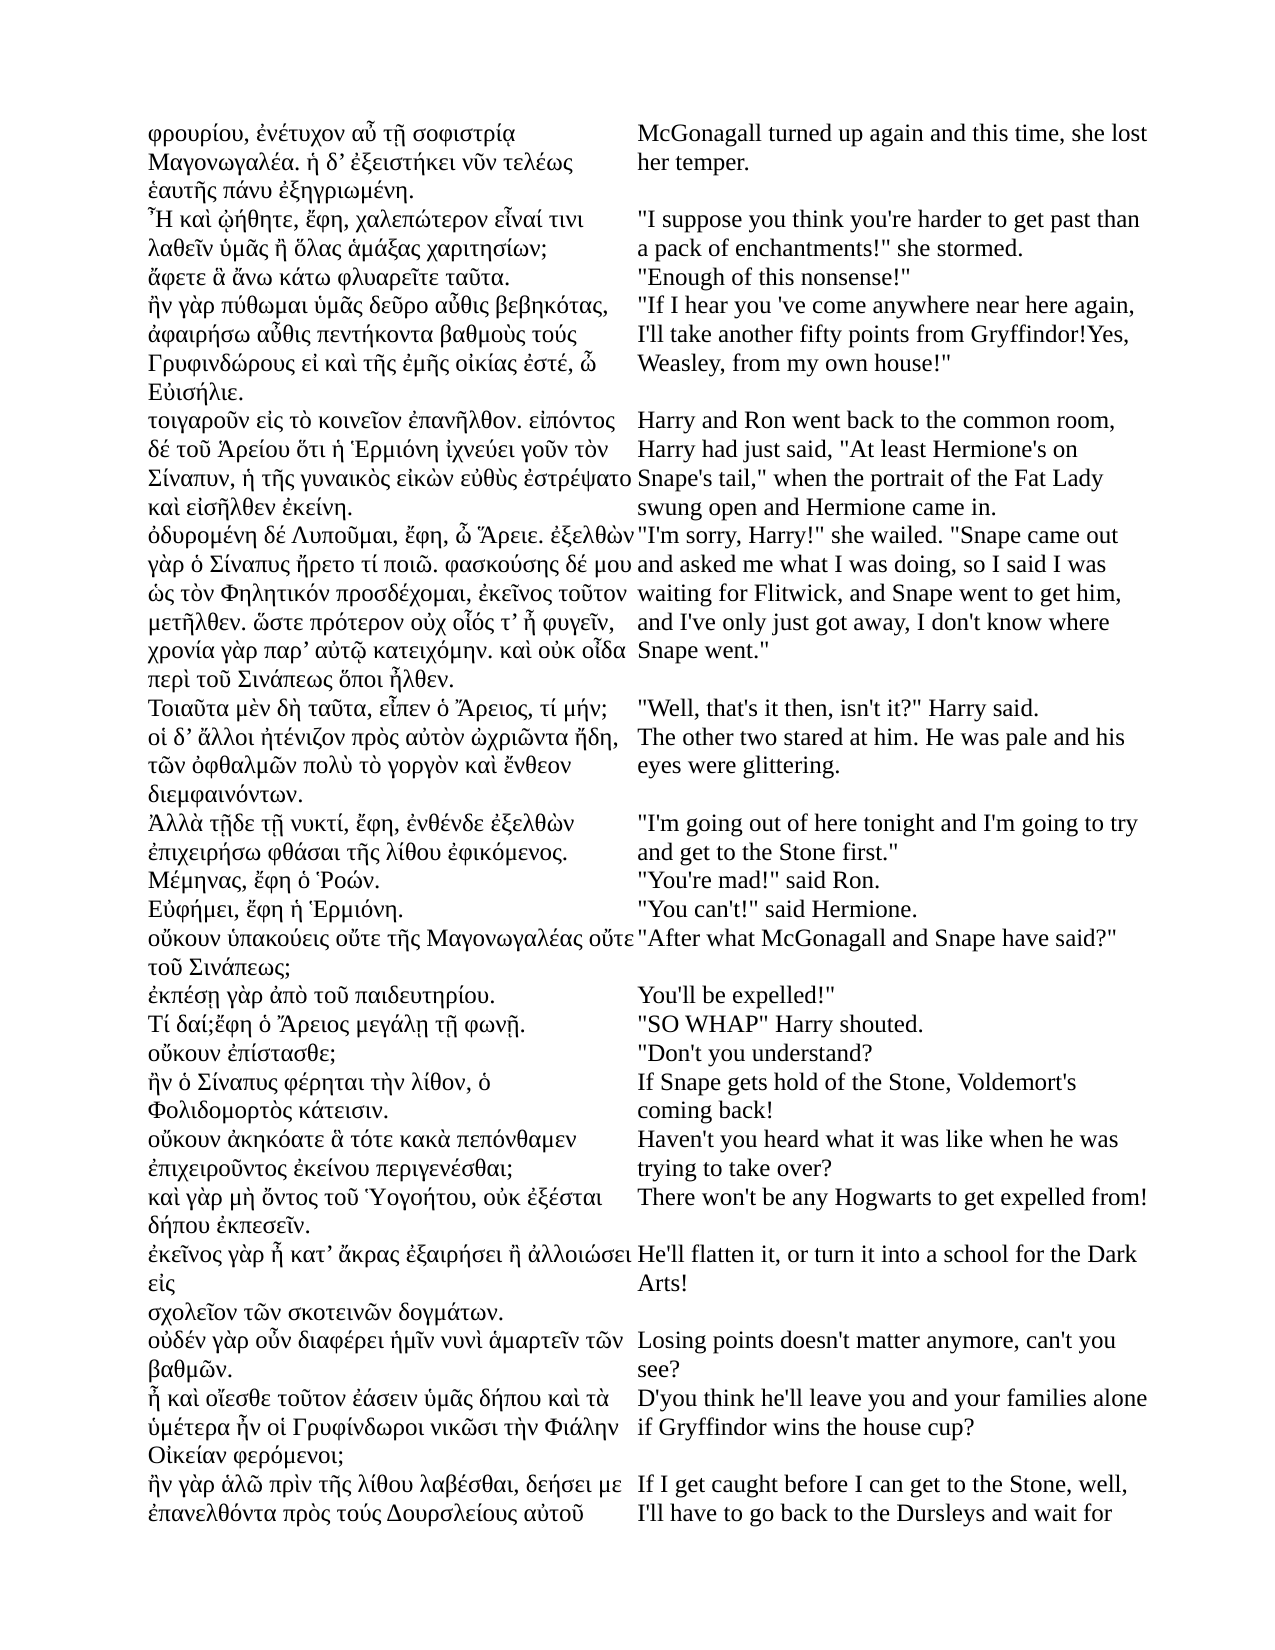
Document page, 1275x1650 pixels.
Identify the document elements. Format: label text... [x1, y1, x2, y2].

table_cell "You're mad!" said Ron. [637, 866, 1157, 894]
table_cell "After what McGonagall and Snape have said?" [637, 923, 1157, 981]
table_cell "SO WHAP" Harry shouted. [637, 1009, 1157, 1038]
table_cell οὐδέν γὰρ οὖν διαφέρει ἡμῖν νυνὶ ἁμαρτεῖν τῶν βαθμῶν. [148, 1326, 637, 1383]
table_cell "Enough of this nonsense!" [637, 262, 1157, 291]
table_cell Τί δαί;ἔφη ὁ Ἄρειος μεγάλῃ τῇ φωνῇ. [148, 1009, 637, 1038]
table_cell τοιγαροῦν εἰς τὸ κοινεῖον ἐπανῆλθον. εἰπόντος δέ τοῦ Ἁρείου ὅτι ἡ Ἑρμιόνη ἰχνεύει γοῦν τὸν Σίναπυν, ἡ τῆς γυναικὸς εἰκὼν εὐθὺς ἐστρέψατο καὶ εἰσῆλθεν ἐκείνη. [148, 406, 637, 521]
table_cell D'you think he'll leave you and your families alone if Gryffindor wins the house cup? [637, 1383, 1157, 1469]
table_cell ἦ καὶ οἴεσθε τοῦτον ἐάσειν ὑμᾶς δήπου καὶ τὰ ὑμέτερα ἦν οἱ Γρυφίνδωροι νικῶσι τὴν Φιάλην Οἰκείαν φερόμενοι; [148, 1383, 637, 1469]
table_cell You'll be expelled!" [637, 981, 1157, 1009]
table_cell "I'm going out of here tonight and I'm going to try and get to the Stone first." [637, 808, 1157, 866]
table_cell "I suppose you think you're harder to get past than a pack of enchantments!" she stormed. [637, 204, 1157, 262]
table_cell ἐκπέσῃ γὰρ ἀπὸ τοῦ παιδευτηρίου. [148, 981, 637, 1009]
table_cell οἱ δ’ ἄλλοι ἠτένιζον πρὸς αὐτὸν ὠχριῶντα ἤδη, τῶν ὀφθαλμῶν πολὺ τὸ γοργὸν καὶ ἔνθεον διεμφαινόντων. [148, 722, 637, 808]
table_cell "Don't you understand? [637, 1038, 1157, 1067]
table_cell Τοιαῦτα μὲν δὴ ταῦτα, εἶπεν ὁ Ἄρειος, τί μήν; [148, 693, 637, 722]
table_cell ἢν ὁ Σίναπυς φέρηται τὴν λίθον, ὁ Φολιδομορτὸς κάτεισιν. [148, 1067, 637, 1124]
table_cell οὔκουν ἐπίστασθε; [148, 1038, 637, 1067]
table_cell Losing points doesn't matter anymore, can't you see? [637, 1326, 1157, 1383]
table_cell καὶ γὰρ μὴ ὄντος τοῦ Ὑογοήτου, οὐκ ἐξέσται δήπου ἐκπεσεῖν. [148, 1182, 637, 1239]
table_cell Ἀλλὰ τῇδε τῇ νυκτί, ἔφη, ἐνθένδε ἐξελθὼν ἐπιχειρήσω φθάσαι τῆς λίθου ἐφικόμενος. [148, 808, 637, 866]
table_cell Ἦ καὶ ᾠήθητε, ἔφη, χαλεπώτερον εἶναί τινι λαθεῖν ὑμᾶς ἢ ὅλας ἁμάξας χαριτησίων; [148, 204, 637, 262]
table_cell There won't be any Hogwarts to get expelled from! [637, 1182, 1157, 1239]
table_cell He'll flatten it, or turn it into a school for the Dark Arts! [637, 1239, 1157, 1326]
table_cell "You can't!" said Hermione. [637, 894, 1157, 923]
table_cell "I'm sorry, Harry!" she wailed. "Snape came out and asked me what I was doing, so I said I was waiting for Flitwick, and Snape went to get him, and I've only just got away, I don't know where Snape went." [637, 521, 1157, 693]
table_cell ὀδυρομένη δέ Λυποῦμαι, ἔφη, ὦ Ἅρειε. ἐξελθὼν γὰρ ὁ Σίναπυς ἤρετο τί ποιῶ. φασκούσης δέ μου ὡς τὸν Φηλητικόν προσδέχομαι, ἐκεῖνος τοῦτον μετῆλθεν. ὥστε πρότερον οὐχ οἷός τ’ ἦ φυγεῖν, χρονία γὰρ παρ’ αὐτῷ κατειχόμην. καὶ οὐκ οἶδα περὶ τοῦ Σινάπεως ὅποι ἦλθεν. [148, 521, 637, 693]
table_cell φρουρίου, ἐνέτυχον αὖ τῇ σοφιστρίᾳ Μαγονωγαλέα. ἡ δ’ ἐξειστήκει νῦν τελέως ἑαυτῆς πάνυ ἐξηγριωμένη. [148, 118, 637, 204]
table_cell ἄφετε ἃ ἄνω κάτω φλυαρεῖτε ταῦτα. [148, 262, 637, 291]
table_cell Harry and Ron went back to the common room, Harry had just said, "At least Hermione's on Snape's tail," when the portrait of the Fat Lady swung open and Hermione came in. [637, 406, 1157, 521]
table_cell ἐκεῖνος γὰρ ἦ κατ’ ἄκρας ἐξαιρήσει ἢ ἀλλοιώσει εἰς σχολεῖον τῶν σκοτεινῶν δογμάτων. [148, 1239, 637, 1326]
table_cell Εὐφήμει, ἔφη ἡ Ἑρμιόνη. [148, 894, 637, 923]
table_cell οὔκουν ἀκηκόατε ἃ τότε κακὰ πεπόνθαμεν ἐπιχειροῦντος ἐκείνου περιγενέσθαι; [148, 1124, 637, 1182]
table_cell ἢν γὰρ ἁλῶ πρὶν τῆς λίθου λαβέσθαι, δεήσει με ἐπανελθόντα πρὸς τούς Δουρσλείους αὐτοῦ [148, 1469, 637, 1527]
table_cell οὔκουν ὑπακούεις οὔτε τῆς Μαγονωγαλέας οὔτε τοῦ Σινάπεως; [148, 923, 637, 981]
table_cell Haven't you heard what it was like when he was trying to take over? [637, 1124, 1157, 1182]
table_cell ἢν γὰρ πύθωμαι ὑμᾶς δεῦρο αὖθις βεβηκότας, ἀφαιρήσω αὖθις πεντήκοντα βαθμοὺς τούς Γρυφινδώρους εἰ καὶ τῆς ἐμῆς οἰκίας ἐστέ, ὦ Εὐισήλιε. [148, 291, 637, 406]
table_cell "If I hear you 've come anywhere near here again, I'll take another fifty points from Gryffindor!Yes, Weasley, from my own house!" [637, 291, 1157, 406]
table_cell The other two stared at him. He was pale and his eyes were glittering. [637, 722, 1157, 808]
table_cell If Snape gets hold of the Stone, Voldemort's coming back! [637, 1067, 1157, 1124]
table_cell "Well, that's it then, isn't it?" Harry said. [637, 693, 1157, 722]
table_cell Μέμηνας, ἔφη ὁ Ῥοών. [148, 866, 637, 894]
table_cell If I get caught before I can get to the Stone, well, I'll have to go back to the Dursleys and wait for [637, 1469, 1157, 1527]
table_cell McGonagall turned up again and this time, she lost her temper. [637, 118, 1157, 204]
